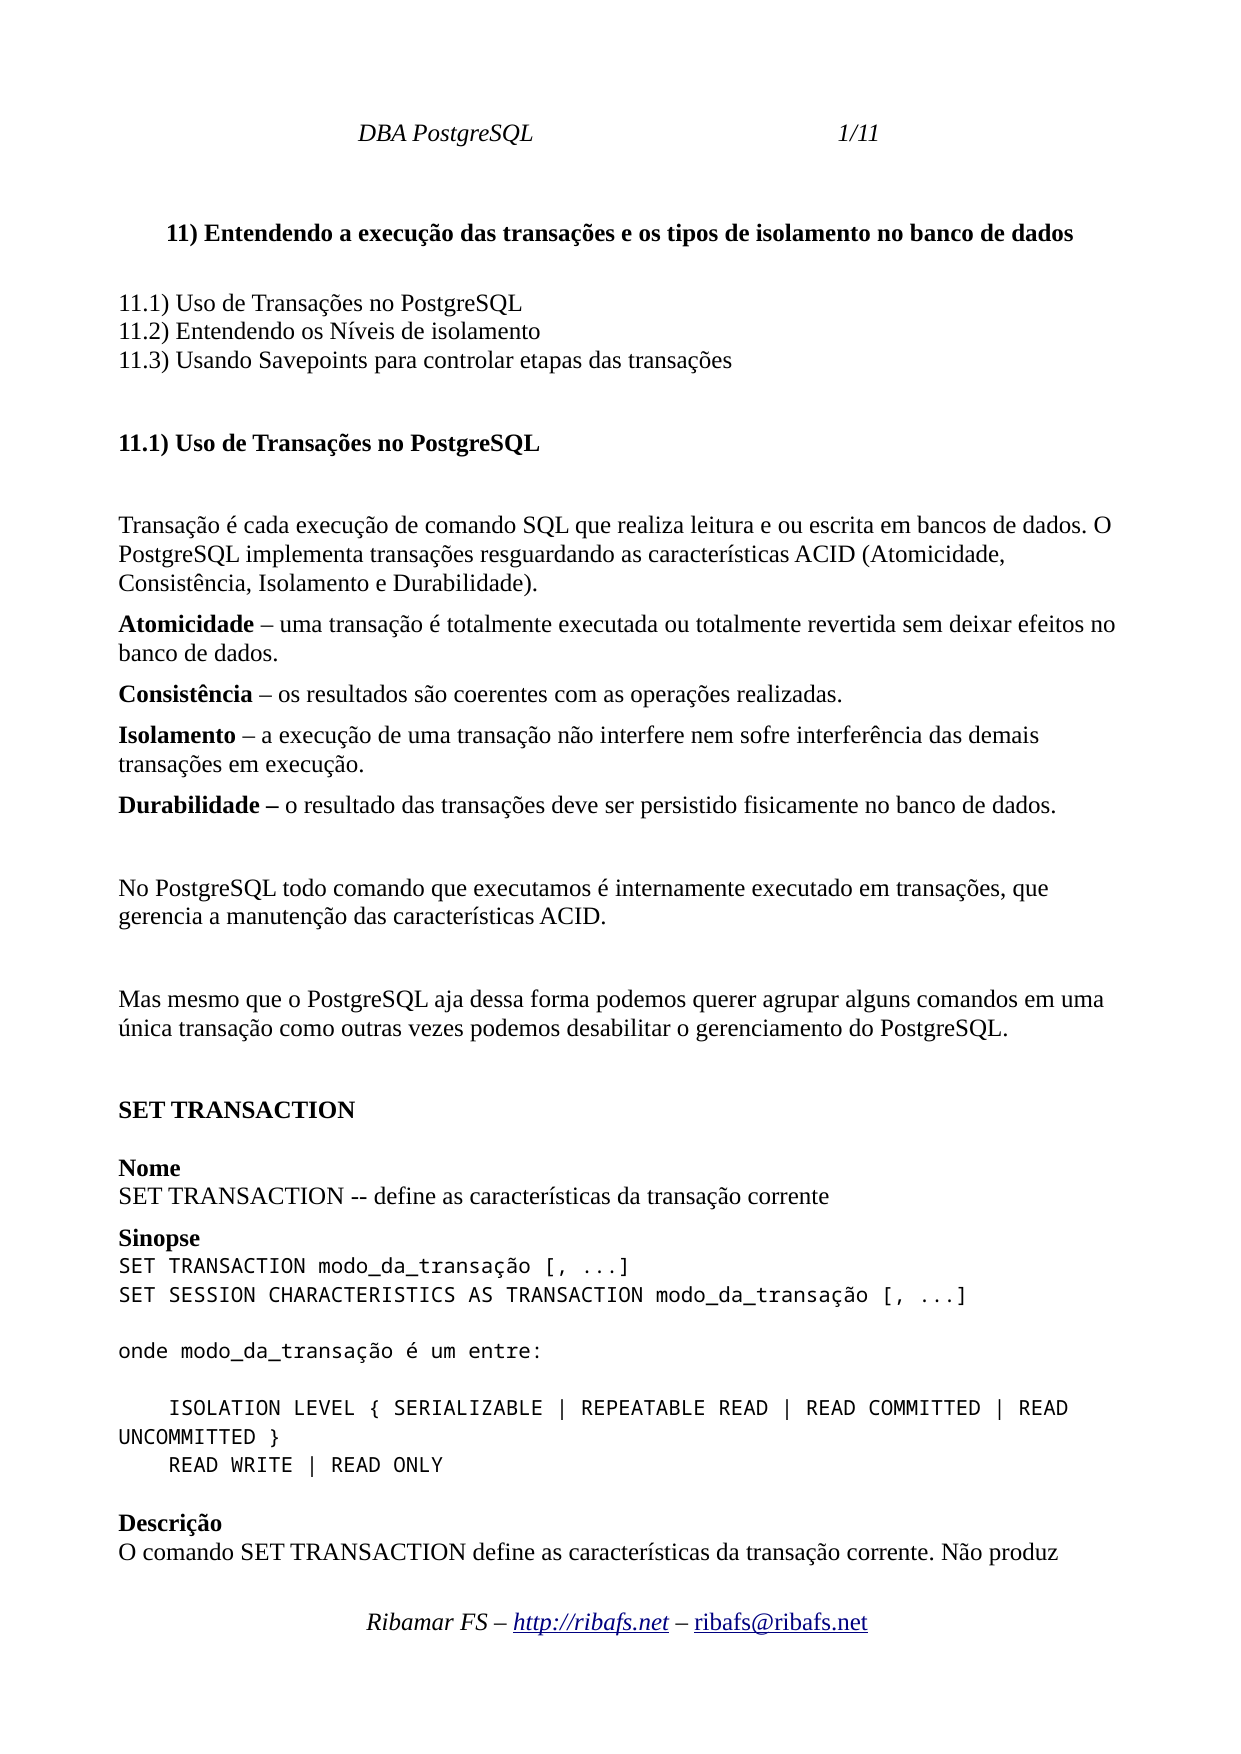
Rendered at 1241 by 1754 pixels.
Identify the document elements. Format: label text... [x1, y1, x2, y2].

text 11.1) Uso de Transações no PostgreSQL [118, 428, 1122, 456]
text Isolamento – a execução de uma transação não interfere nem sofre interferência das demais transações em execução. [118, 720, 1122, 778]
text Durabilidade – o resultado das transações deve ser persistido fisicamente no banco de dados. [118, 790, 1122, 819]
text Atomicidade – uma transação é totalmente executada ou totalmente revertida sem deixar efeitos no banco de dados. [118, 609, 1122, 666]
text onde modo_da_transação é um entre: [118, 1337, 1122, 1365]
text O comando SET TRANSACTION define as características da transação corrente. Não produz [118, 1537, 1122, 1566]
text Mas mesmo que o PostgreSQL aja dessa forma podemos querer agrupar alguns comandos em uma única transação como outras vezes podemos desabilitar o gerenciamento do PostgreSQL. [118, 984, 1122, 1041]
text SET TRANSACTION -- define as características da transação corrente [118, 1181, 1122, 1210]
text 11) Entendendo a execução das transações e os tipos de isolamento no banco de dados [118, 218, 1122, 275]
text SET TRANSACTION modo_da_transação [, ...] [118, 1251, 1122, 1280]
text SET SESSION CHARACTERISTICS AS TRANSACTION modo_da_transação [, ...] [118, 1280, 1122, 1308]
text Nome [118, 1153, 1122, 1181]
text 11.1) Uso de Transações no PostgreSQL 11.2) Entendendo os Níveis de isolamento 11.3) Usando Savepoints para controlar etapas das transações [118, 288, 1122, 374]
text Transação é cada execução de comando SQL que realiza leitura e ou escrita em bancos de dados. O PostgreSQL implementa transações resguardando as características ACID (Atomicidade, Consistência, Isolamento e Durabilidade). [118, 510, 1122, 596]
text ISOLATION LEVEL { SERIALIZABLE | REPEATABLE READ | READ COMMITTED | READ UNCOMMITTED } [118, 1393, 1122, 1450]
text SET TRANSACTION [118, 1095, 1122, 1124]
text Sinopse [118, 1223, 1122, 1251]
text No PostgreSQL todo comando que executamos é internamente executado em transações, que gerencia a manutenção das características ACID. [118, 873, 1122, 930]
text READ WRITE | READ ONLY [118, 1450, 1122, 1479]
text Consistência – os resultados são coerentes com as operações realizadas. [118, 679, 1122, 708]
text Descrição [118, 1508, 1122, 1537]
